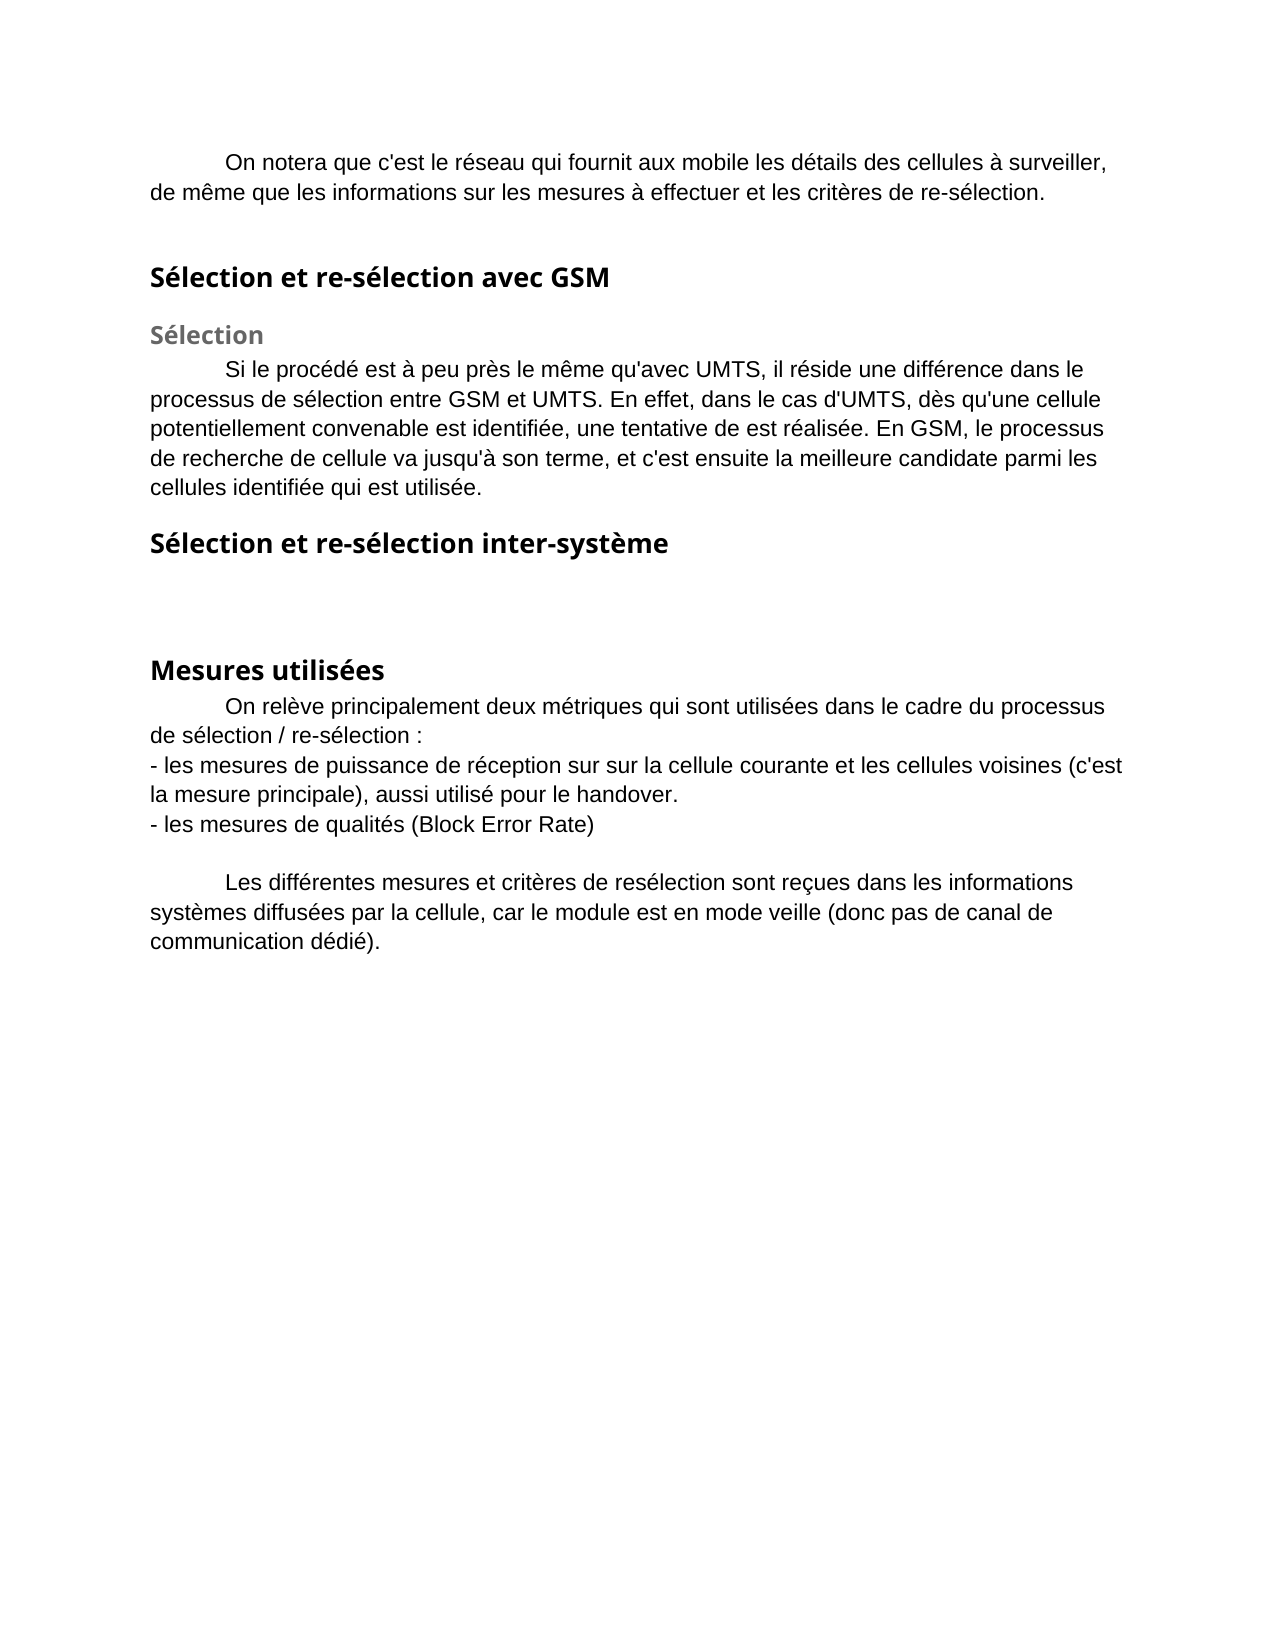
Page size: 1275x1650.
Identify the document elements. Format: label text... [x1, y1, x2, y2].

text Les différentes mesures et critères de resélection sont reçues dans les informations systèmes diffusées par la cellule, car le module est en mode veille (donc pas de canal de communication dédié). [150, 870, 1125, 954]
text Si le procédé est à peu près le même qu'avec UMTS, il réside une différence dans le processus de sélection entre GSM et UMTS. En effet, dans le cas d'UMTS, dès qu'une cellule potentiellement convenable est identifiée, une tentative de est réalisée. En GSM, le processus de recherche de cellule va jusqu'à son terme, et c'est ensuite la meilleure candidate parmi les cellules identifiée qui est utilisée. [150, 357, 1125, 500]
text On relève principalement deux métriques qui sont utilisées dans le cadre du processus de sélection / re-sélection : [150, 694, 1125, 749]
text - les mesures de qualités (Block Error Rate) [150, 811, 1125, 837]
subtitle Mesures utilisées [150, 651, 1125, 688]
text - les mesures de puissance de réception sur sur la cellule courante et les cellules voisines (c'est la mesure principale), aussi utilisé pour le handover. [150, 752, 1125, 807]
subtitle Sélection [150, 318, 1125, 352]
subtitle Sélection et re-sélection inter-système [150, 525, 1125, 562]
subtitle Sélection et re-sélection avec GSM [150, 259, 1125, 296]
text On notera que c'est le réseau qui fournit aux mobile les détails des cellules à surveiller, de même que les informations sur les mesures à effectuer et les critères de re-sélection. [150, 150, 1125, 205]
